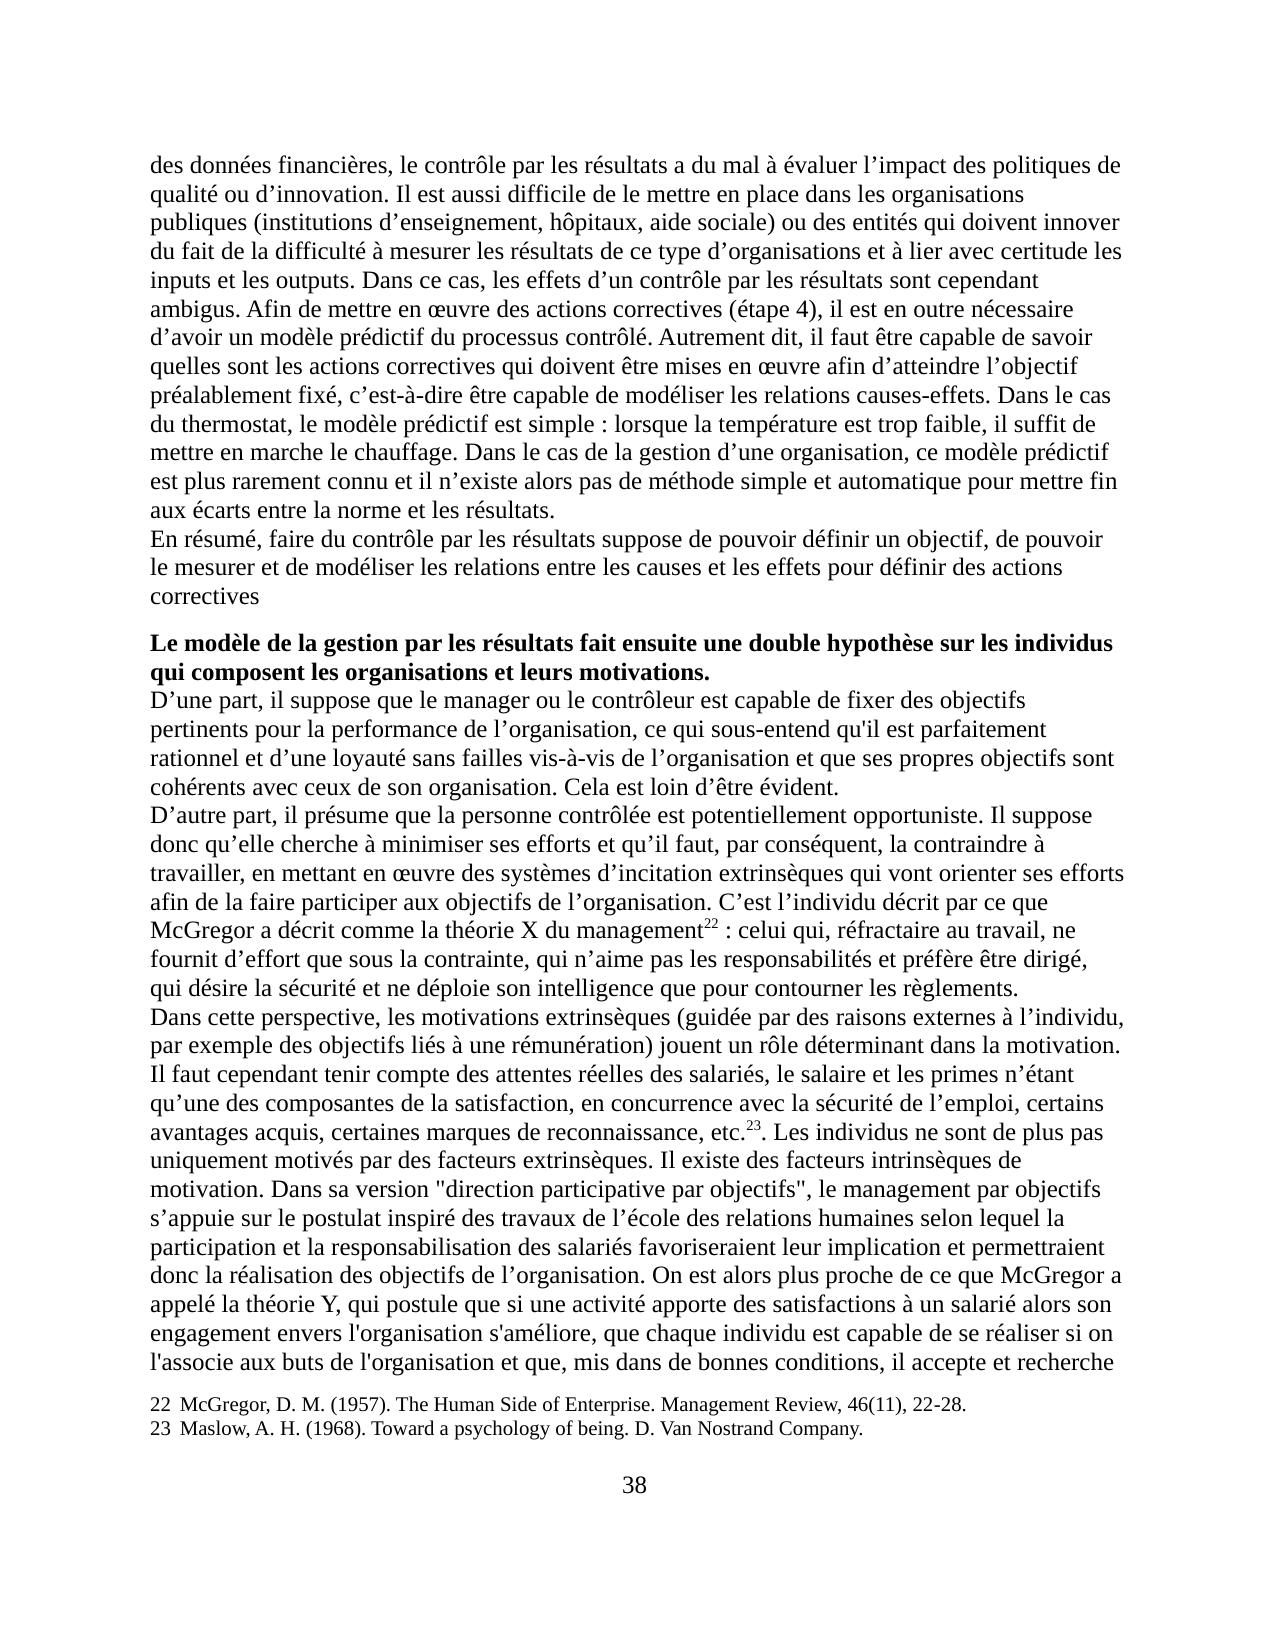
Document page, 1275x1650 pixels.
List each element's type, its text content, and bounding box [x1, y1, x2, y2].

text McGregor, D. M. (1957). The Human Side of Enterprise. Management Review, 46(11), 22‑28. [150, 1392, 1125, 1416]
text des données financières, le contrôle par les résultats a du mal à évaluer l’impact des politiques de qualité ou d’innovation. Il est aussi difficile de le mettre en place dans les organisations publiques (institutions d’enseignement, hôpitaux, aide sociale) ou des entités qui doivent innover du fait de la difficulté à mesurer les résultats de ce type d’organisations et à lier avec certitude les inputs et les outputs. Dans ce cas, les effets d’un contrôle par les résultats sont cependant ambigus. Afin de mettre en œuvre des actions correctives (étape 4), il est en outre nécessaire d’avoir un modèle prédictif du processus contrôlé. Autrement dit, il faut être capable de savoir quelles sont les actions correctives qui doivent être mises en œuvre afin d’atteindre l’objectif préalablement fixé, c’est-à-dire être capable de modéliser les relations causes-effets. Dans le cas du thermostat, le modèle prédictif est simple : lorsque la température est trop faible, il suffit de mettre en marche le chauffage. Dans le cas de la gestion d’une organisation, ce modèle prédictif est plus rarement connu et il n’existe alors pas de méthode simple et automatique pour mettre fin aux écarts entre la norme et les résultats. En résumé, faire du contrôle par les résultats suppose de pouvoir définir un objectif, de pouvoir le mesurer et de modéliser les relations entre les causes et les effets pour définir des actions correctives [150, 150, 1125, 610]
text Maslow, A. H. (1968). Toward a psychology of being. D. Van Nostrand Company. [150, 1416, 1125, 1440]
text Le modèle de la gestion par les résultats fait ensuite une double hypothèse sur les individus qui composent les organisations et leurs motivations. D’une part, il suppose que le manager ou le contrôleur est capable de fixer des objectifs pertinents pour la performance de l’organisation, ce qui sous-entend qu'il est parfaitement rationnel et d’une loyauté sans failles vis-à-vis de l’organisation et que ses propres objectifs sont cohérents avec ceux de son organisation. Cela est loin d’être évident. D’autre part, il présume que la personne contrôlée est potentiellement opportuniste. Il suppose donc qu’elle cherche à minimiser ses efforts et qu’il faut, par conséquent, la contraindre à travailler, en mettant en œuvre des systèmes d’incitation extrinsèques qui vont orienter ses efforts afin de la faire participer aux objectifs de l’organisation. C’est l’individu décrit par ce que McGregor a décrit comme la théorie X du management : celui qui, réfractaire au travail, ne fournit d’effort que sous la contrainte, qui n’aime pas les responsabilités et préfère être dirigé, qui désire la sécurité et ne déploie son intelligence que pour contourner les règlements. Dans cette perspective, les motivations extrinsèques (guidée par des raisons externes à l’individu, par exemple des objectifs liés à une rémunération) jouent un rôle déterminant dans la motivation. Il faut cependant tenir compte des attentes réelles des salariés, le salaire et les primes n’étant qu’une des composantes de la satisfaction, en concurrence avec la sécurité de l’emploi, certains avantages acquis, certaines marques de reconnaissance, etc.. Les individus ne sont de plus pas uniquement motivés par des facteurs extrinsèques. Il existe des facteurs intrinsèques de motivation. Dans sa version "direction participative par objectifs", le management par objectifs s’appuie sur le postulat inspiré des travaux de l’école des relations humaines selon lequel la participation et la responsabilisation des salariés favoriseraient leur implication et permettraient donc la réalisation des objectifs de l’organisation. On est alors plus proche de ce que McGregor a appelé la théorie Y, qui postule que si une activité apporte des satisfactions à un salarié alors son engagement envers l'organisation s'améliore, que chaque individu est capable de se réaliser si on l'associe aux buts de l'organisation et que, mis dans de bonnes conditions, il accepte et recherche [150, 628, 1125, 1375]
